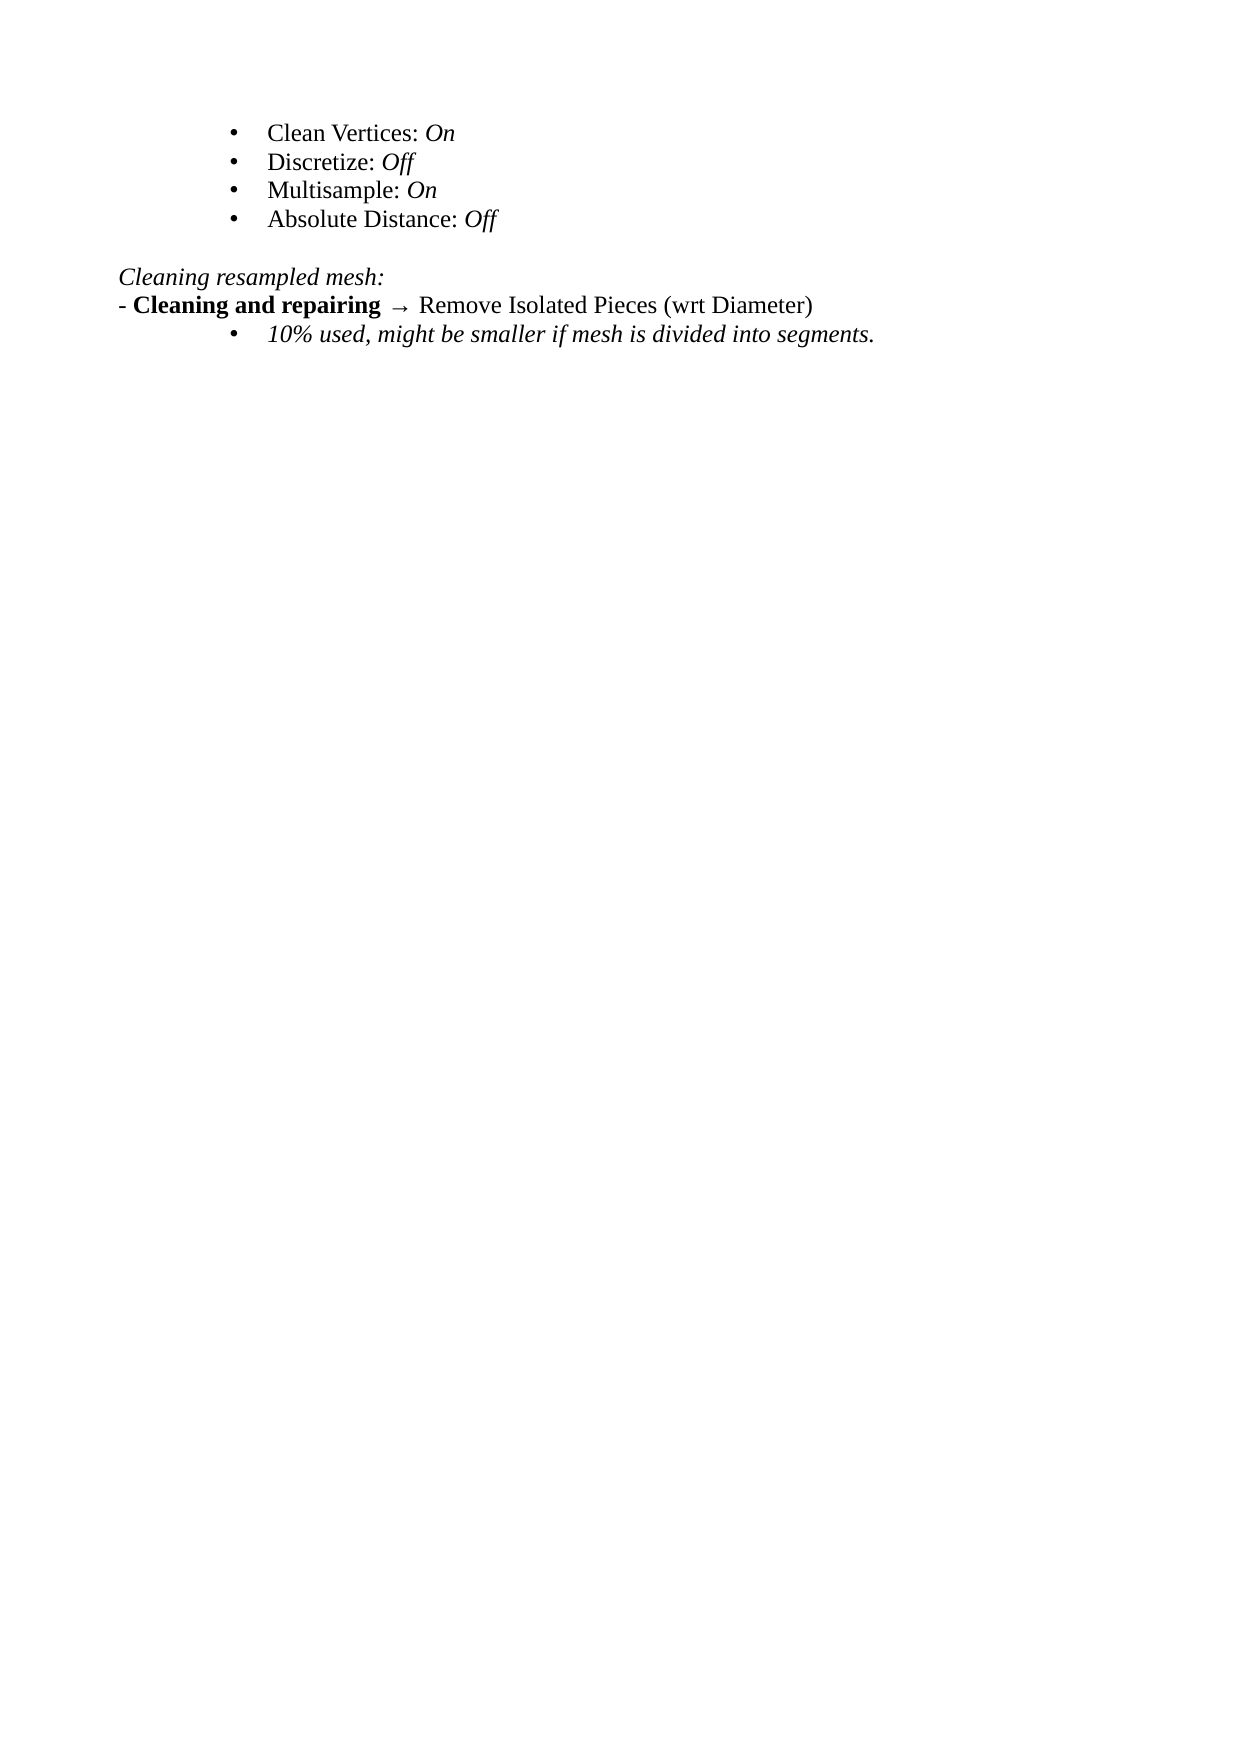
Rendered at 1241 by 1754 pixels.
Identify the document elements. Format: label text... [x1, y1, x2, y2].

list Multisample: On [229, 176, 1122, 204]
list 10% used, might be smaller if mesh is divided into segments. [229, 319, 1122, 348]
text - Cleaning and repairing → Remove Isolated Pieces (wrt Diameter) [118, 291, 1122, 319]
list Absolute Distance: Off [229, 204, 1122, 233]
text Cleaning resampled mesh: [118, 262, 1122, 291]
list Clean Vertices: On [229, 118, 1122, 147]
list Discretize: Off [229, 147, 1122, 176]
